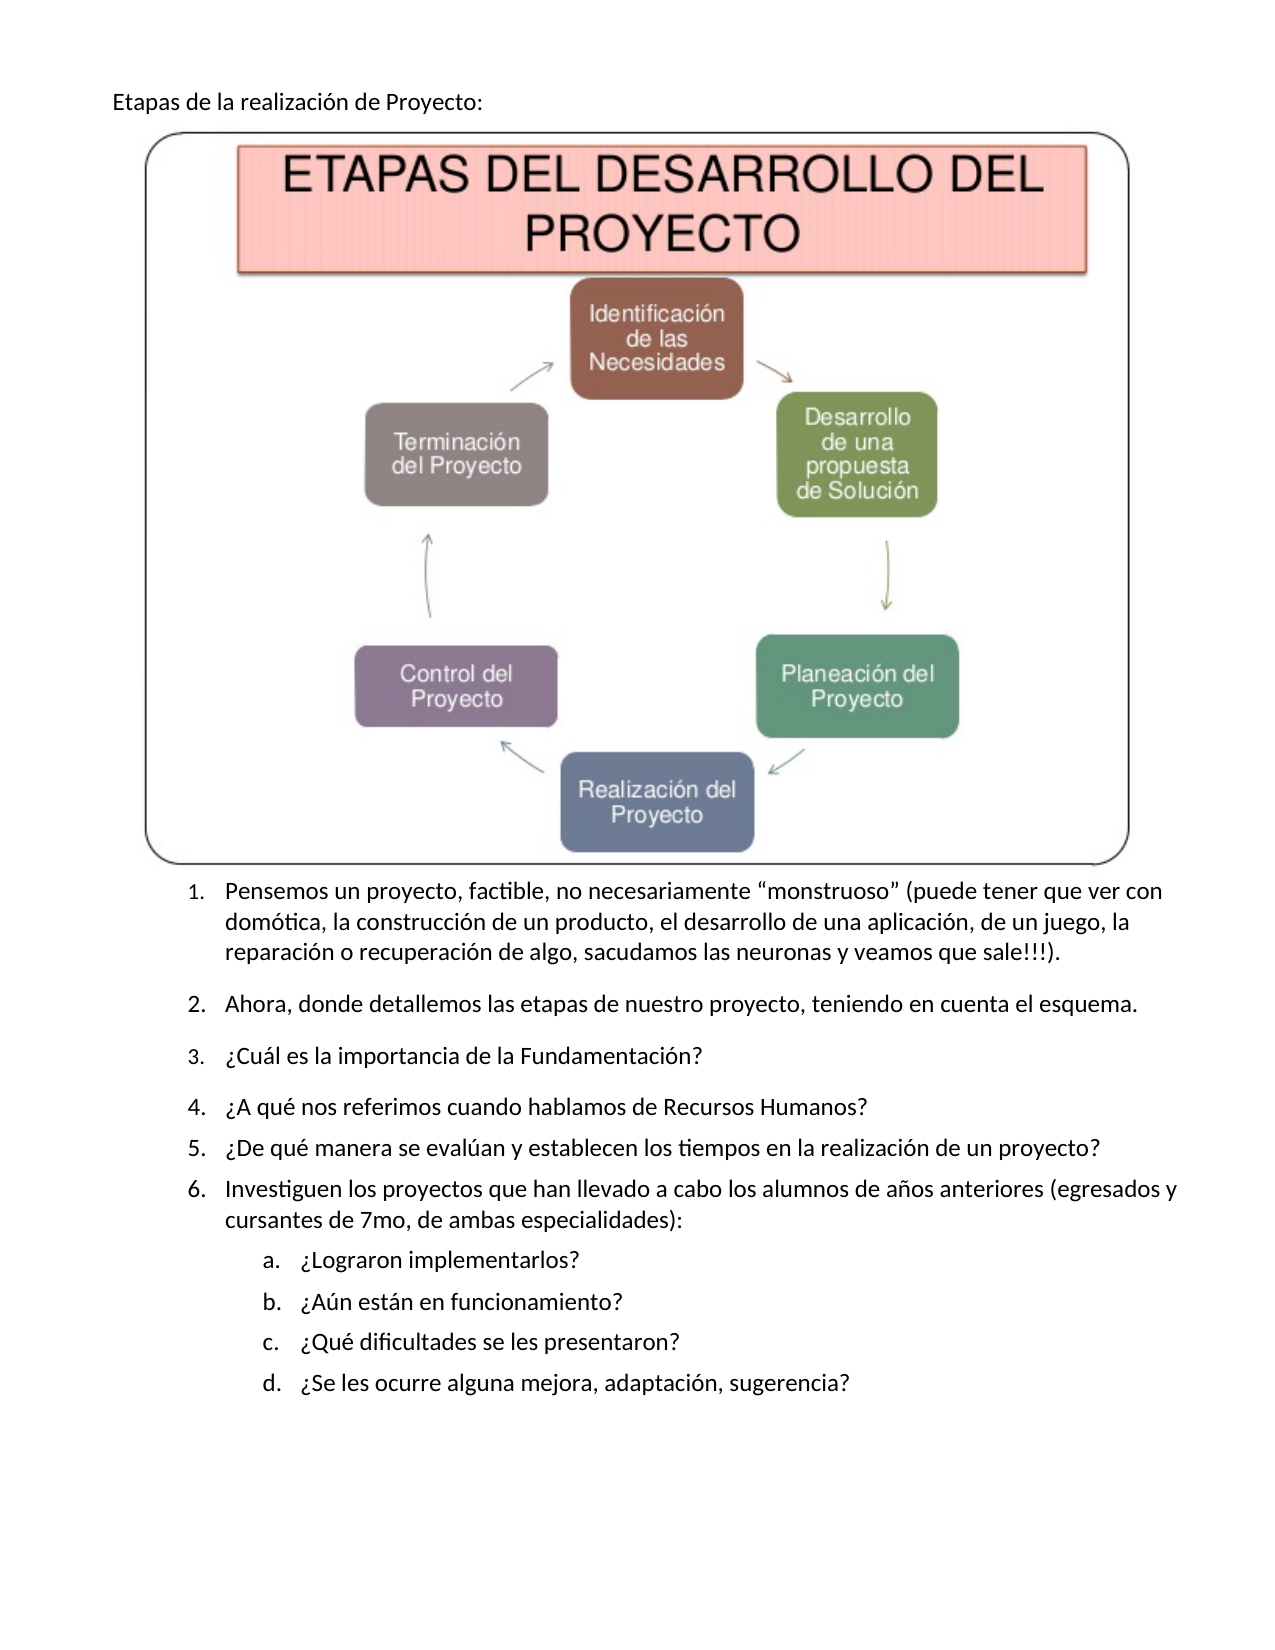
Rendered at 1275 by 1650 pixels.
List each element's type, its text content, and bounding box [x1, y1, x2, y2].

list ¿Lograron implementarlos? [262, 1245, 1200, 1275]
list Ahora, donde detallemos las etapas de nuestro proyecto, teniendo en cuenta el esquema. [187, 988, 1200, 1018]
list ¿Se les ocurre alguna mejora, adaptación, sugerencia? [262, 1367, 1200, 1398]
list ¿A qué nos referimos cuando hablamos de Recursos Humanos? [187, 1091, 1200, 1122]
list ¿De qué manera se evalúan y establecen los tiempos en la realización de un proyecto? [187, 1132, 1200, 1163]
list ¿Aún están en funcionamiento? [262, 1286, 1200, 1316]
list ¿Qué dificultades se les presentaron? [262, 1327, 1200, 1357]
list Pensemos un proyecto, factible, no necesariamente “monstruoso” (puede tener que ver con domótica, la construcción de un producto, el desarrollo de una aplicación, de un juego, la reparación o recuperación de algo, sacudamos las neuronas y veamos que sale!!!). [187, 137, 1200, 967]
text Etapas de la realización de Proyecto: [112, 86, 1200, 116]
list Investiguen los proyectos que han llevado a cabo los alumnos de años anteriores (egresados y cursantes de 7mo, de ambas especialidades): [187, 1173, 1200, 1234]
picture [139, 126, 1136, 876]
list ¿Cuál es la importancia de la Fundamentación? [187, 1040, 1200, 1070]
